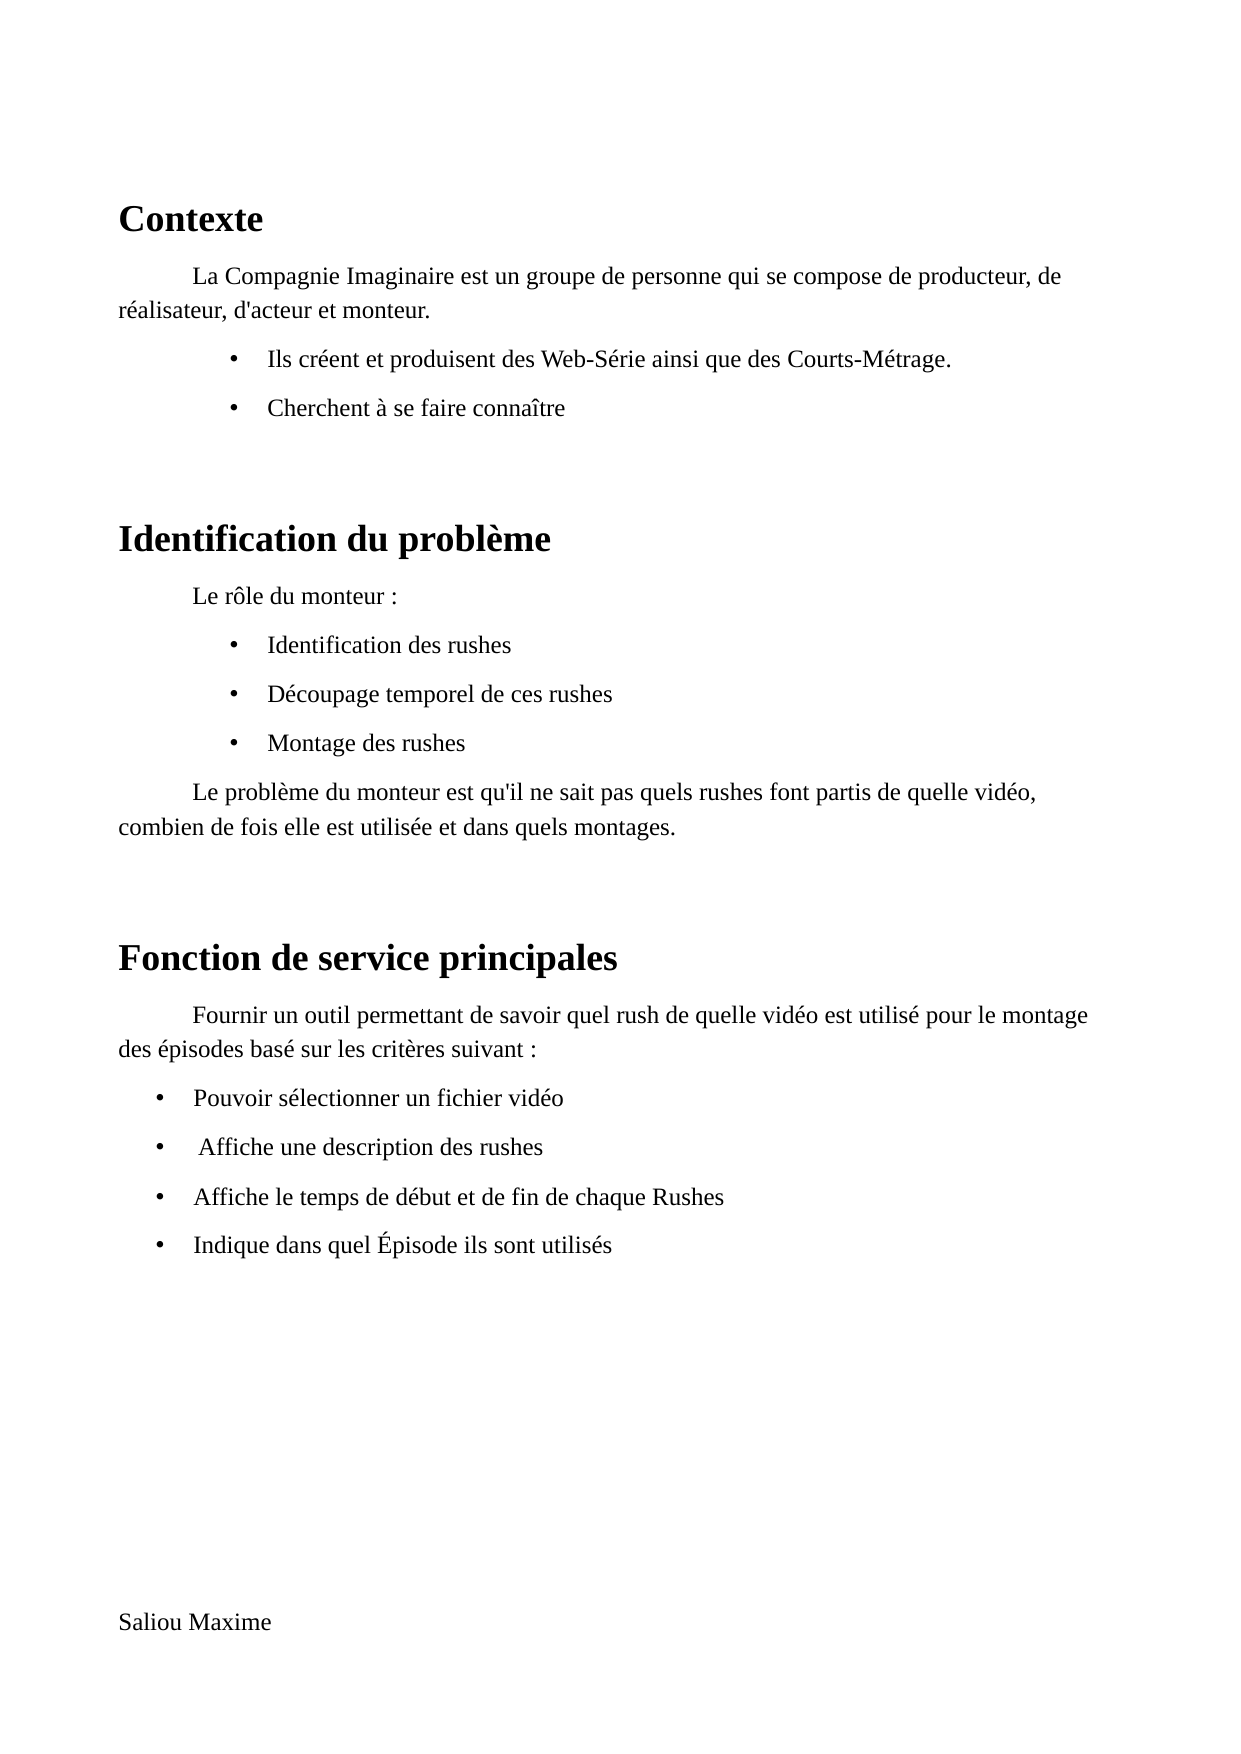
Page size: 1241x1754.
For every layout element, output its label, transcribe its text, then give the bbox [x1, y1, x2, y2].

list Identification des rushes [229, 630, 1122, 659]
list Découpage temporel de ces rushes [229, 679, 1122, 708]
list Montage des rushes [229, 728, 1122, 757]
list Pouvoir sélectionner un fichier vidéo [156, 1083, 1122, 1112]
subtitle Fonction de service principales [118, 935, 1122, 979]
list Ils créent et produisent des Web-Série ainsi que des Courts-Métrage. [229, 344, 1122, 373]
text Le rôle du monteur : [118, 581, 1122, 610]
list Cherchent à se faire connaître [229, 393, 1122, 422]
subtitle Identification du problème [118, 516, 1122, 560]
list Affiche une description des rushes [156, 1132, 1122, 1161]
text Le problème du monteur est qu'il ne sait pas quels rushes font partis de quelle vidéo, combien de fois elle est utilisée et dans quels montages. [118, 777, 1122, 841]
text La Compagnie Imaginaire est un groupe de personne qui se compose de producteur, de réalisateur, d'acteur et monteur. [118, 261, 1122, 324]
list Affiche le temps de début et de fin de chaque Rushes [156, 1182, 1122, 1210]
subtitle Contexte [118, 196, 1122, 239]
text Fournir un outil permettant de savoir quel rush de quelle vidéo est utilisé pour le montage des épisodes basé sur les critères suivant : [118, 1000, 1122, 1063]
list Indique dans quel Épisode ils sont utilisés [156, 1231, 1122, 1259]
